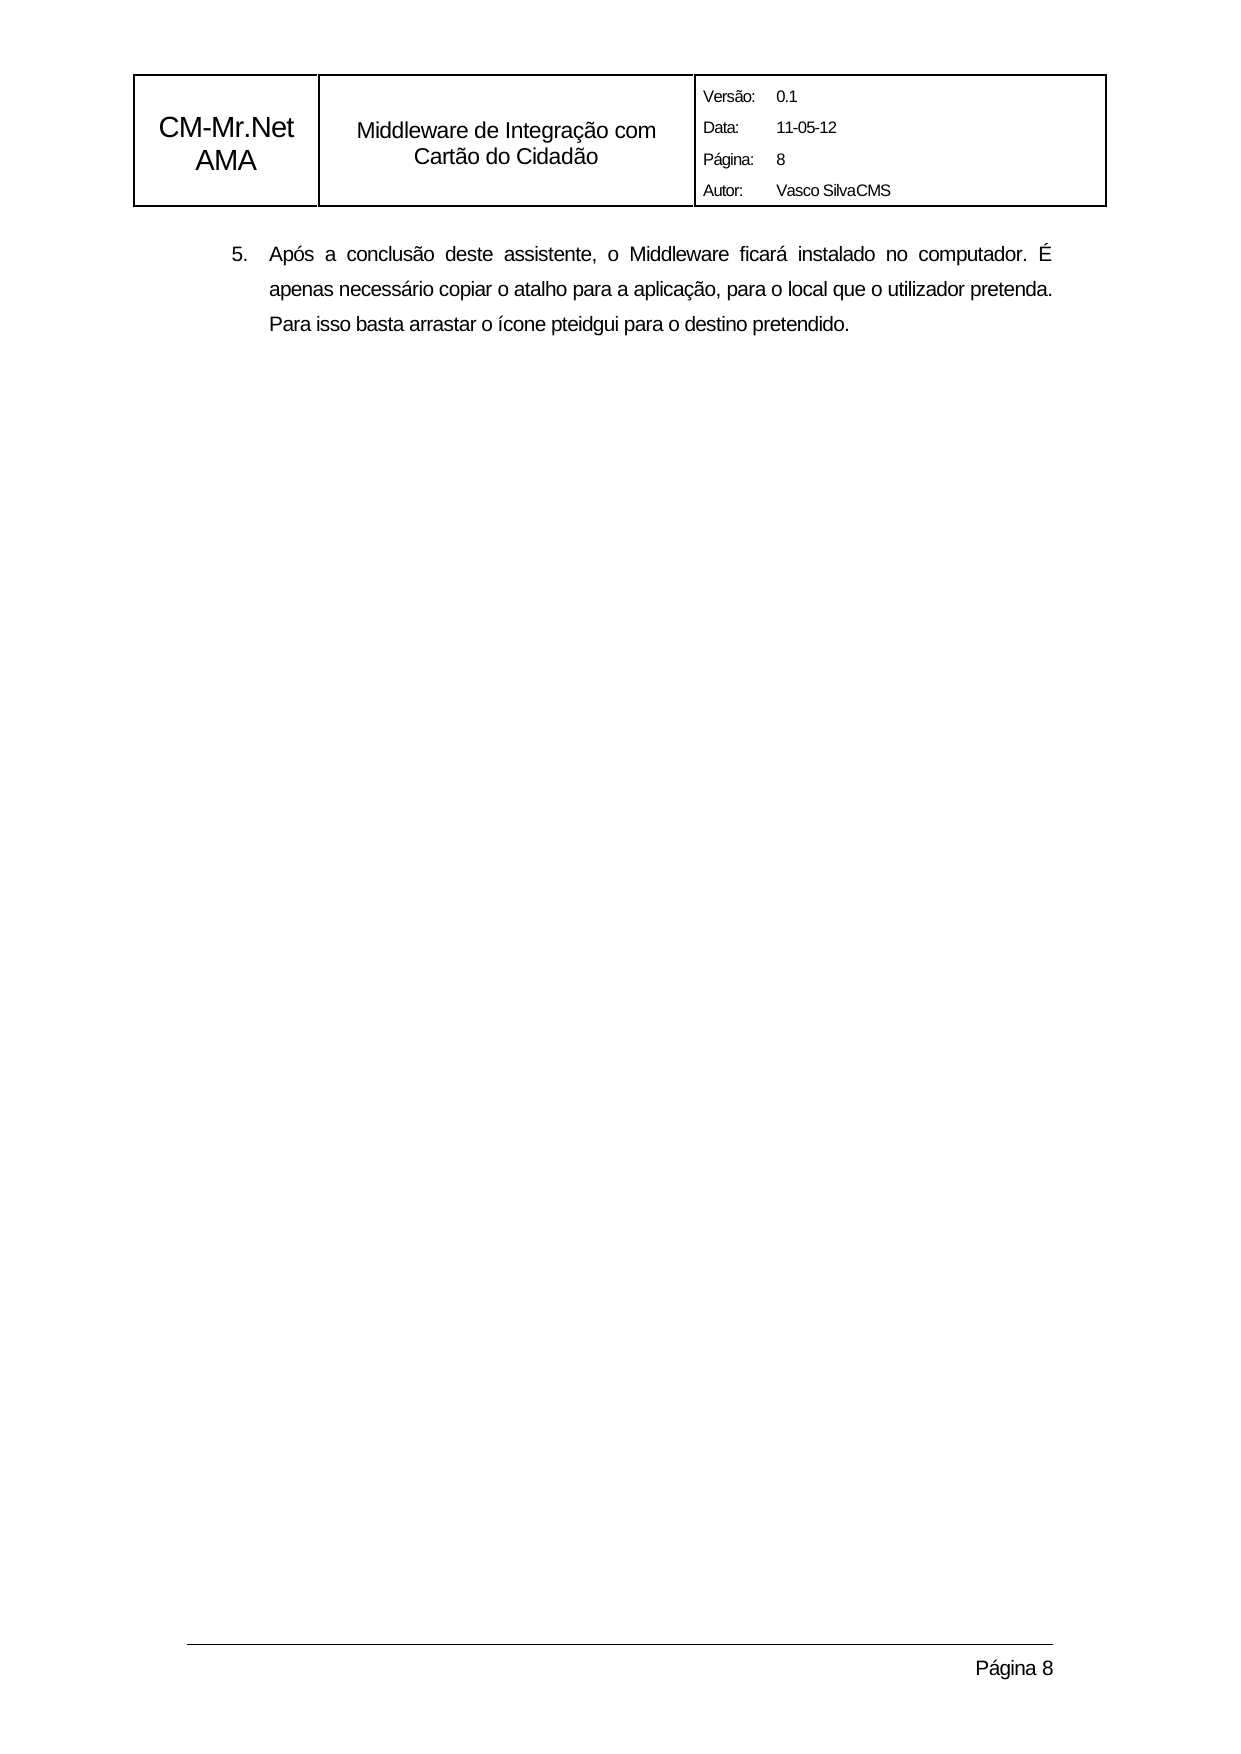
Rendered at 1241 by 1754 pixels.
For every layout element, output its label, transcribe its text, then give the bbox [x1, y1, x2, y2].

list Após a conclusão deste assistente, o Middleware ficará instalado no computador. É apenas necessário copiar o atalho para a aplicação, para o local que o utilizador pretenda. Para isso basta arrastar o ícone pteidgui para o destino pretendido. [231, 242, 1053, 336]
